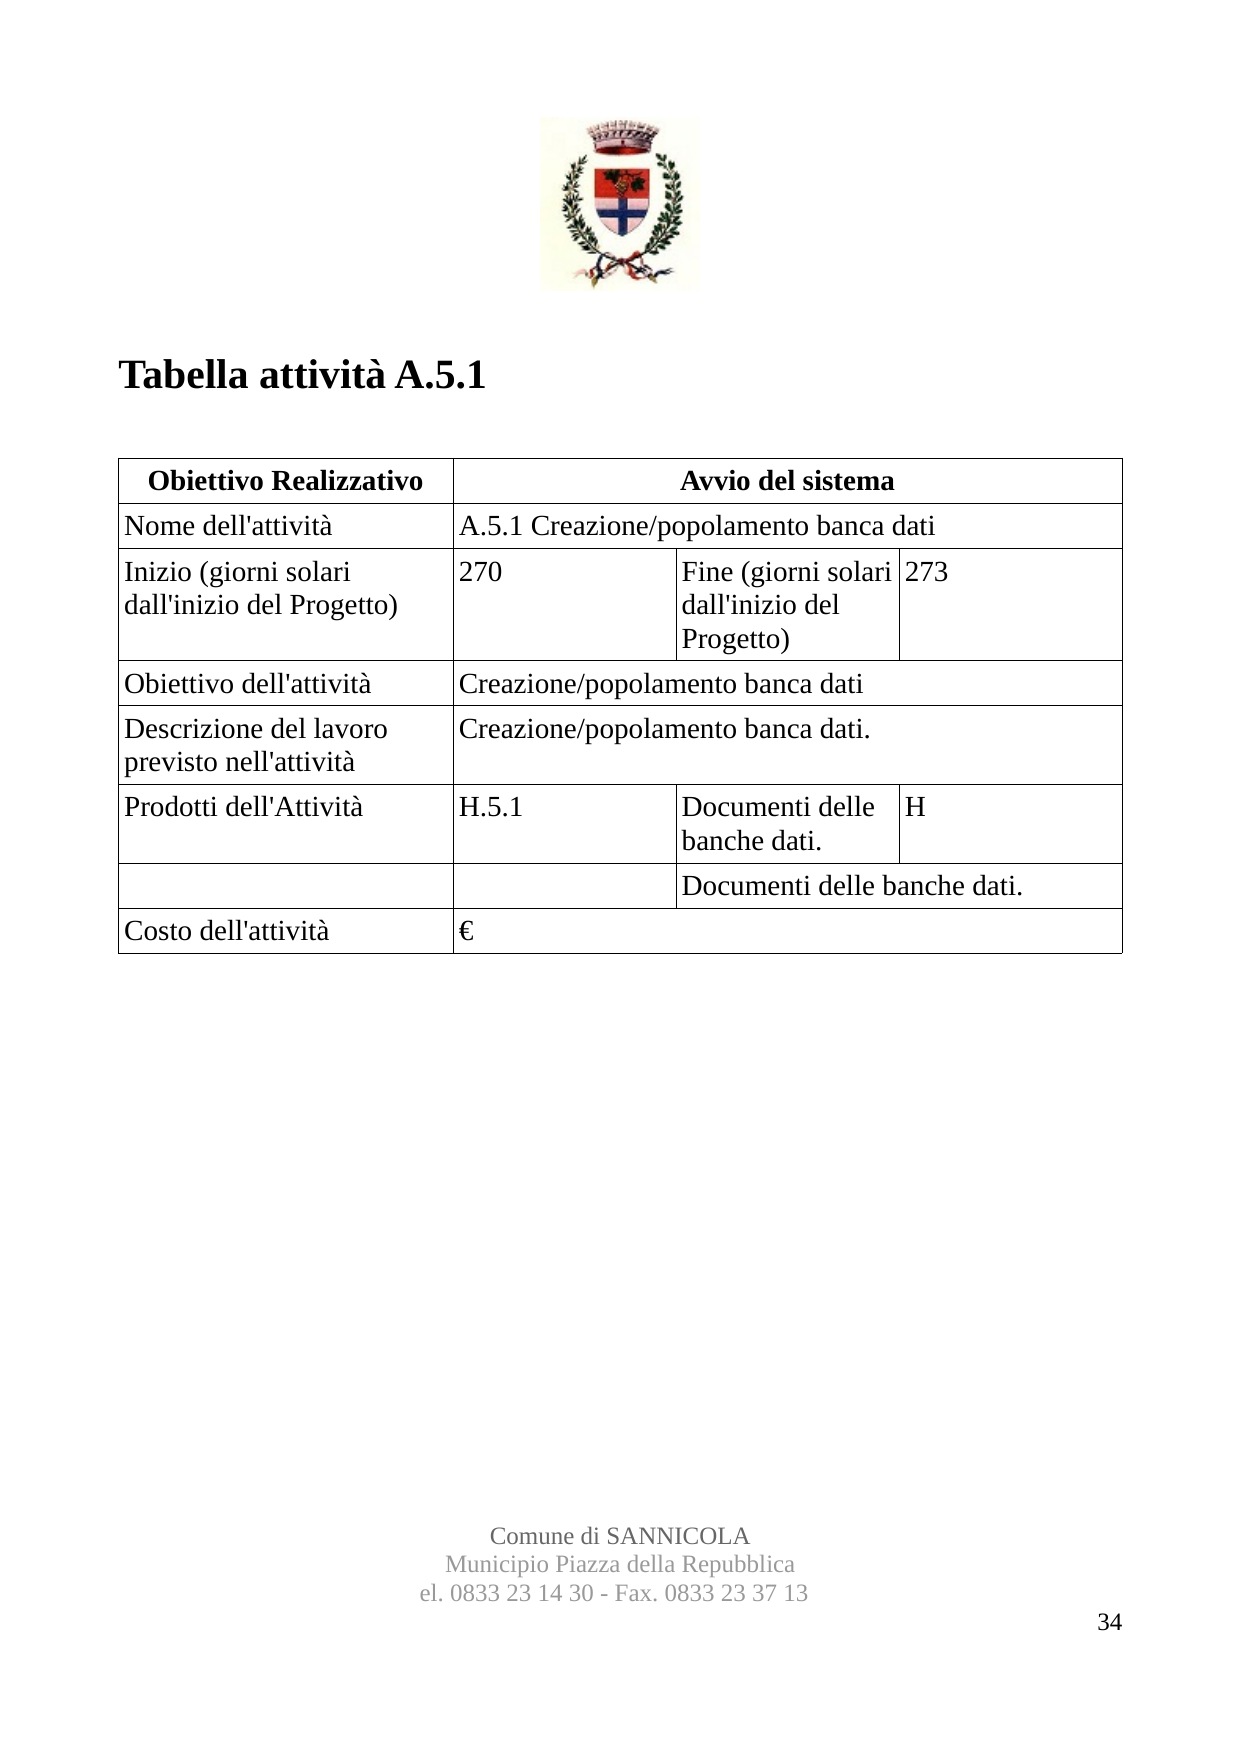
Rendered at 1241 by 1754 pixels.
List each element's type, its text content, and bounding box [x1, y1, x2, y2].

table_cell Nome dell'attività [119, 504, 453, 548]
table_cell Creazione/popolamento banca dati [454, 661, 1122, 705]
table_cell Prodotti dell'Attività [119, 785, 453, 862]
table_header Obiettivo Realizzativo [119, 459, 453, 503]
table_cell H [900, 785, 1122, 862]
text Tabella attività A.5.1 [118, 350, 1122, 398]
table_cell Creazione/popolamento banca dati. [454, 706, 1122, 784]
table_cell [119, 864, 453, 907]
table_cell Inizio (giorni solari dall'inizio del Progetto) [119, 549, 453, 660]
table_cell 270 [454, 549, 676, 660]
table_cell Obiettivo dell'attività [119, 661, 453, 705]
table_cell H.5.1 [454, 785, 676, 862]
table_cell Documenti delle banche dati. [677, 785, 899, 862]
table_header Avvio del sistema [454, 459, 1122, 503]
table_cell A.5.1 Creazione/popolamento banca dati [454, 504, 1122, 548]
table_cell € [454, 909, 1122, 953]
table_cell Costo dell'attività [119, 909, 453, 953]
picture [540, 117, 700, 291]
table_cell Descrizione del lavoro previsto nell'attività [119, 706, 453, 784]
table_cell [454, 864, 676, 907]
table_cell 273 [900, 549, 1122, 660]
table_cell Documenti delle banche dati. [677, 864, 1122, 907]
table_cell Fine (giorni solari dall'inizio del Progetto) [677, 549, 899, 660]
